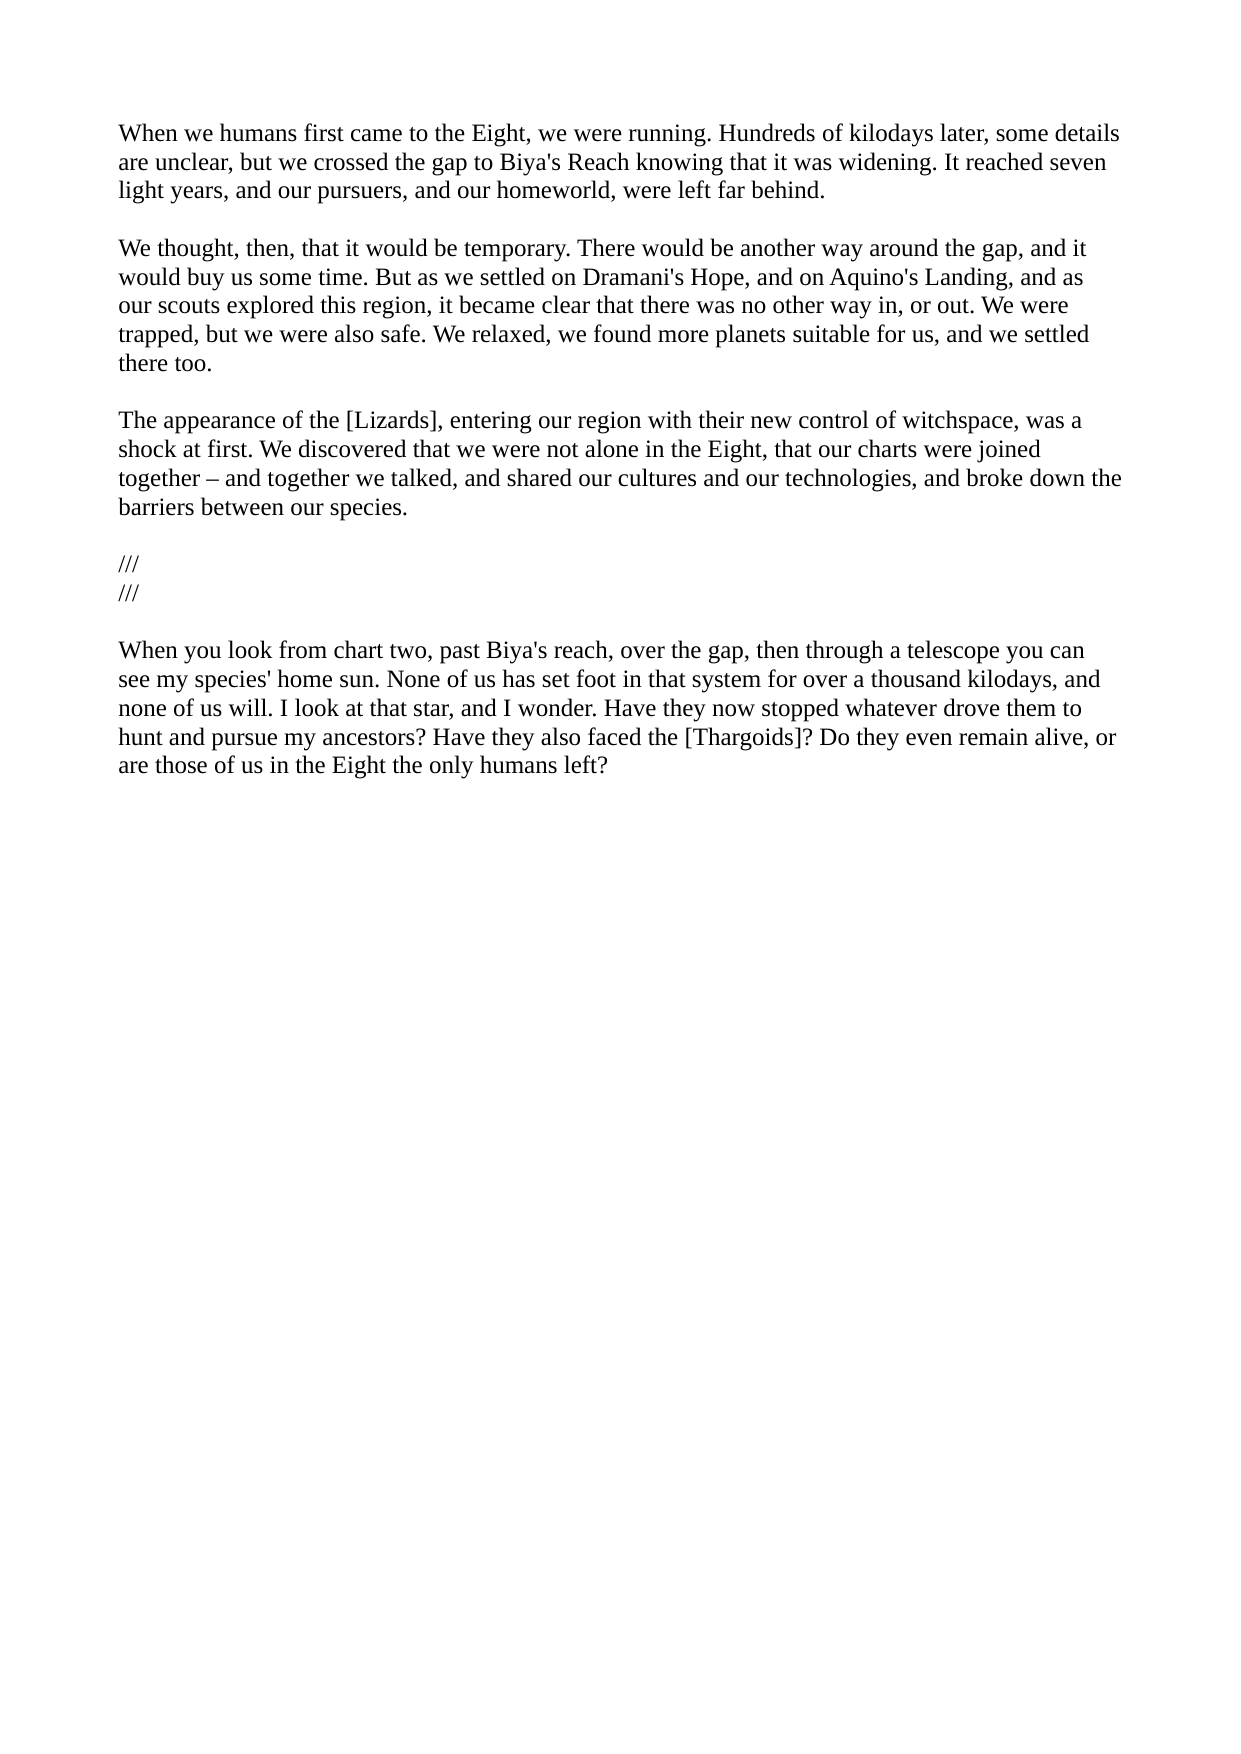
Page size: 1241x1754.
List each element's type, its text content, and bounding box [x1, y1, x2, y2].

text /// [118, 578, 1122, 607]
text The appearance of the [Lizards], entering our region with their new control of witchspace, was a shock at first. We discovered that we were not alone in the Eight, that our charts were joined together – and together we talked, and shared our cultures and our technologies, and broke down the barriers between our species. [118, 406, 1122, 521]
text When we humans first came to the Eight, we were running. Hundreds of kilodays later, some details are unclear, but we crossed the gap to Biya's Reach knowing that it was widening. It reached seven light years, and our pursuers, and our homeworld, were left far behind. [118, 118, 1122, 204]
text /// [118, 549, 1122, 578]
text When you look from chart two, past Biya's reach, over the gap, then through a telescope you can see my species' home sun. None of us has set foot in that system for over a thousand kilodays, and none of us will. I look at that star, and I wonder. Have they now stopped whatever drove them to hunt and pursue my ancestors? Have they also faced the [Thargoids]? Do they even remain alive, or are those of us in the Eight the only humans left? [118, 636, 1122, 779]
text We thought, then, that it would be temporary. There would be another way around the gap, and it would buy us some time. But as we settled on Dramani's Hope, and on Aquino's Landing, and as our scouts explored this region, it became clear that there was no other way in, or out. We were trapped, but we were also safe. We relaxed, we found more planets suitable for us, and we settled there too. [118, 233, 1122, 377]
